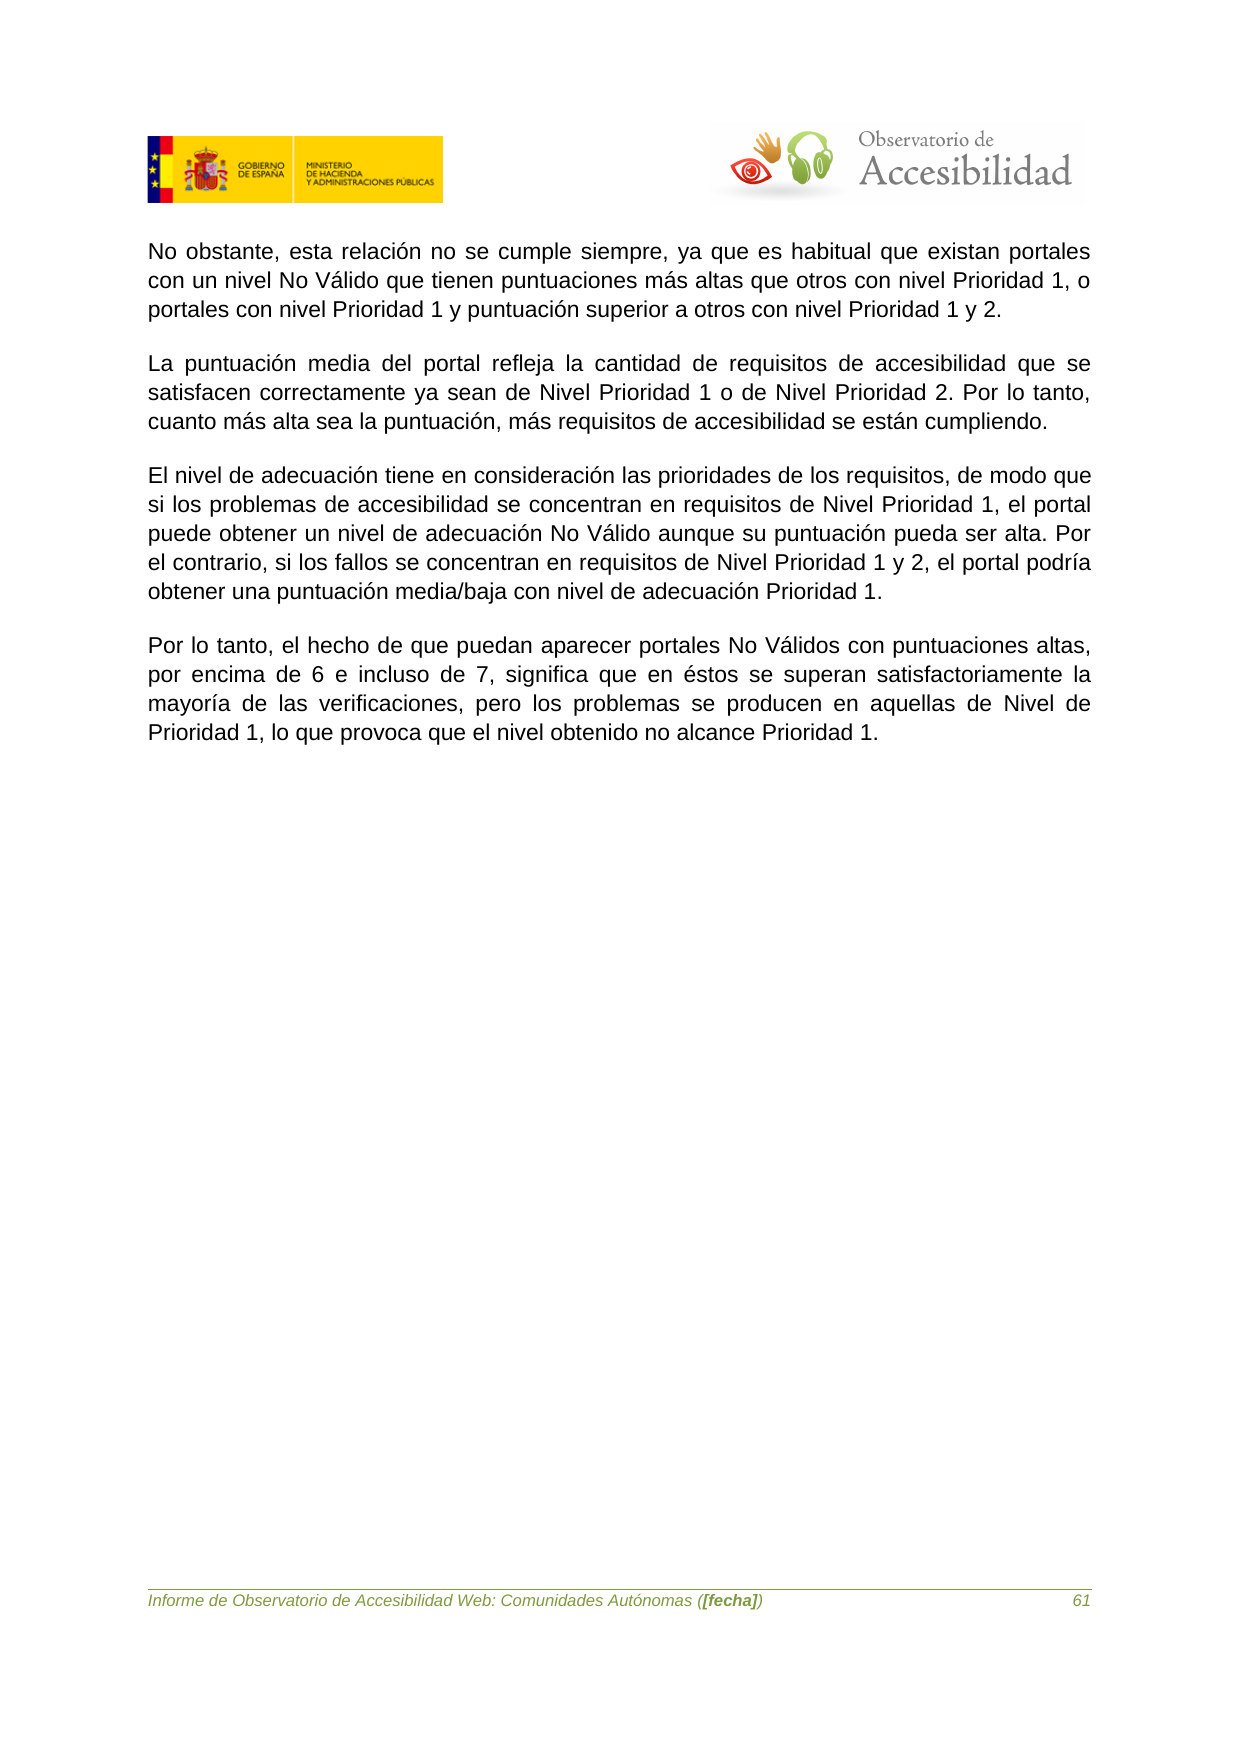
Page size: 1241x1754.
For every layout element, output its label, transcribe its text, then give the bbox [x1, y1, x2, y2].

text La puntuación media del portal refleja la cantidad de requisitos de accesibilidad que se satisfacen correctamente ya sean de Nivel Prioridad 1 o de Nivel Prioridad 2. Por lo tanto, cuanto más alta sea la puntuación, más requisitos de accesibilidad se están cumpliendo. [148, 350, 1092, 434]
text El nivel de adecuación tiene en consideración las prioridades de los requisitos, de modo que si los problemas de accesibilidad se concentran en requisitos de Nivel Prioridad 1, el portal puede obtener un nivel de adecuación No Válido aunque su puntuación pueda ser alta. Por el contrario, si los fallos se concentran en requisitos de Nivel Prioridad 1 y 2, el portal podría obtener una puntuación media/baja con nivel de adecuación Prioridad 1. [148, 462, 1092, 604]
picture [710, 122, 1086, 205]
text Por lo tanto, el hecho de que puedan aparecer portales No Válidos con puntuaciones altas, por encima de 6 e incluso de 7, significa que en éstos se superan satisfactoriamente la mayoría de las verificaciones, pero los problemas se producen en aquellas de Nivel de Prioridad 1, lo que provoca que el nivel obtenido no alcance Prioridad 1. [148, 632, 1092, 745]
picture [147, 136, 443, 203]
text No obstante, esta relación no se cumple siempre, ya que es habitual que existan portales con un nivel No Válido que tienen puntuaciones más altas que otros con nivel Prioridad 1, o portales con nivel Prioridad 1 y puntuación superior a otros con nivel Prioridad 1 y 2. [148, 238, 1092, 322]
